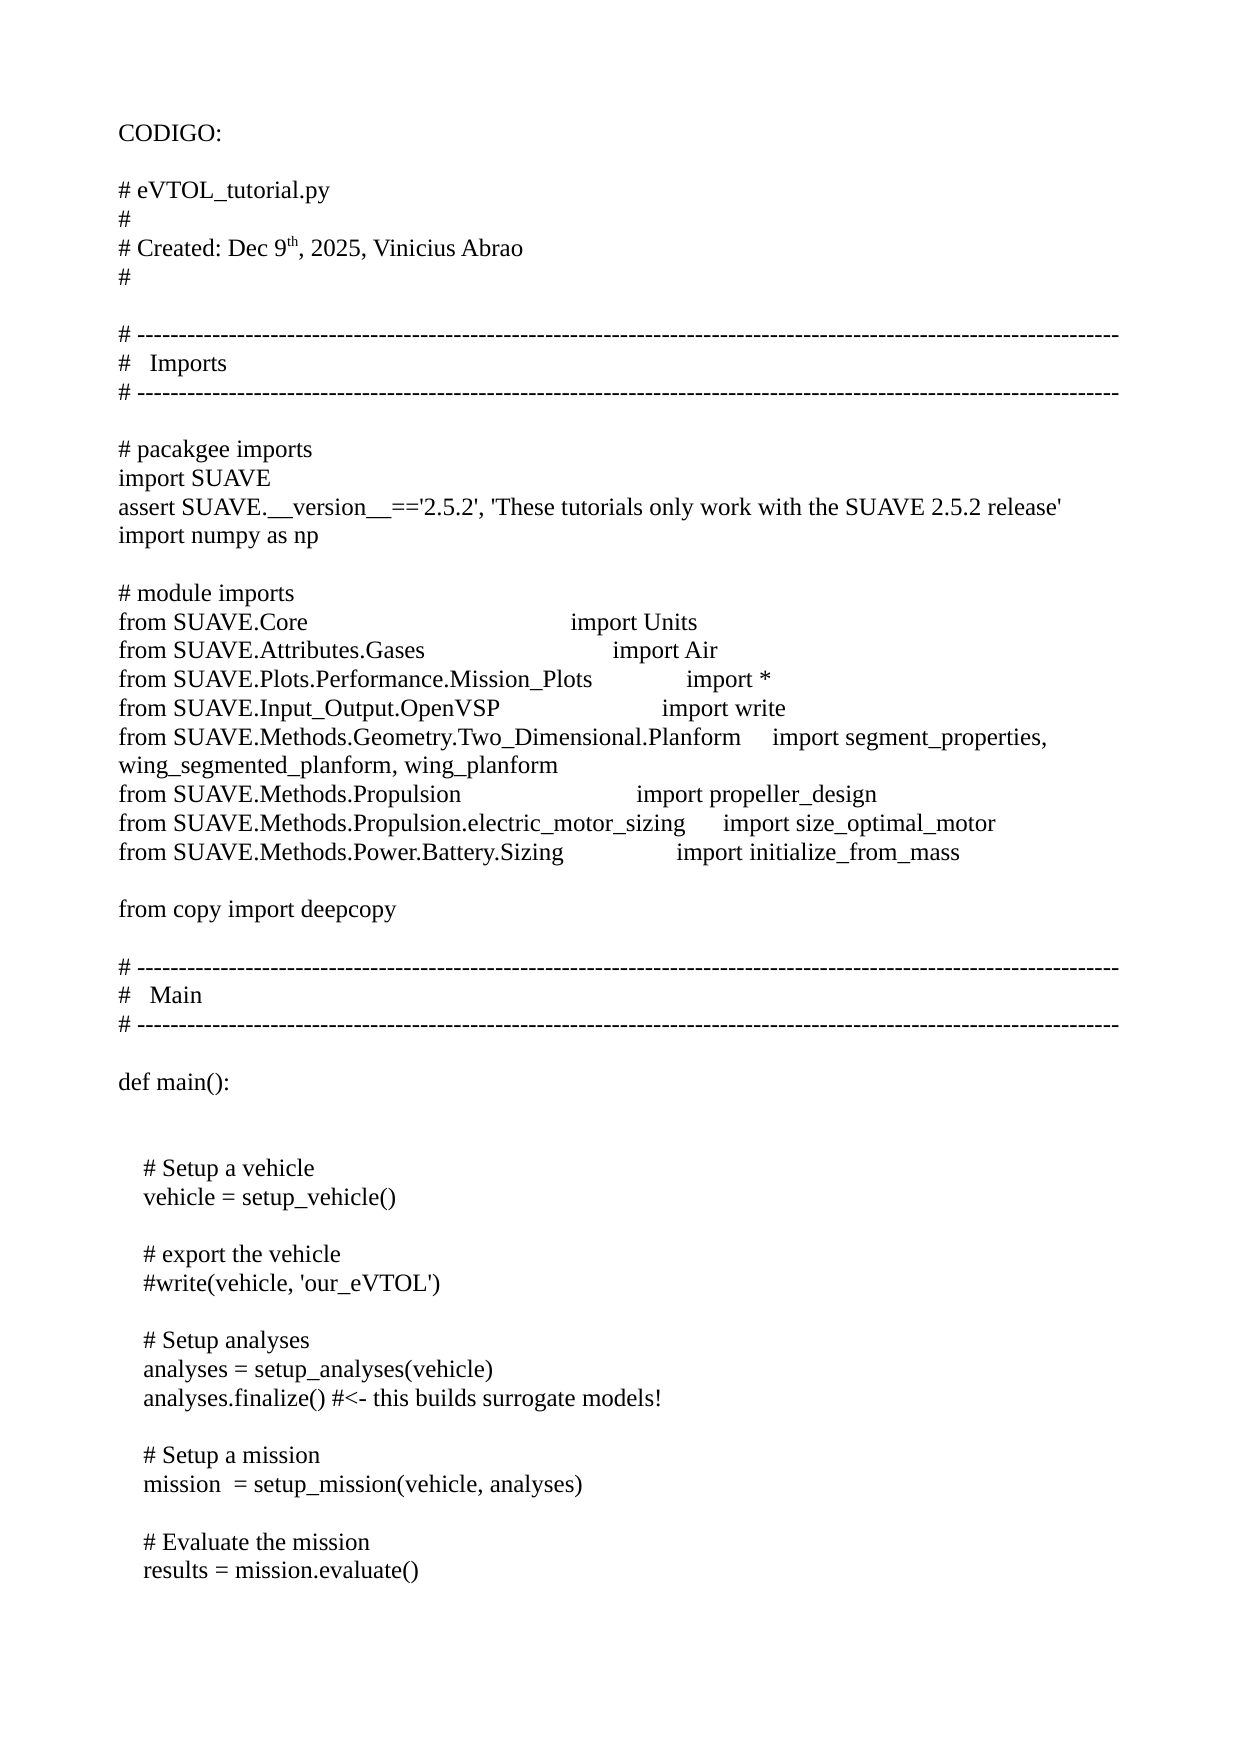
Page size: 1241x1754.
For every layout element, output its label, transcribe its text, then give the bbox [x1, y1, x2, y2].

text # eVTOL_tutorial.py [118, 176, 1122, 204]
text # Imports [118, 348, 1122, 377]
text results = mission.evaluate() [118, 1556, 1122, 1584]
text # pacakgee imports [118, 434, 1122, 463]
text # ---------------------------------------------------------------------------------------------------------------------- [118, 1009, 1122, 1038]
text # Main [118, 981, 1122, 1009]
text # ---------------------------------------------------------------------------------------------------------------------- [118, 377, 1122, 406]
text # Setup a vehicle [118, 1153, 1122, 1182]
text from copy import deepcopy [118, 894, 1122, 923]
text from SUAVE.Plots.Performance.Mission_Plots import * [118, 664, 1122, 693]
text from SUAVE.Methods.Propulsion import propeller_design [118, 779, 1122, 808]
text def main(): [118, 1067, 1122, 1096]
text vehicle = setup_vehicle() [118, 1182, 1122, 1211]
text # Setup analyses [118, 1326, 1122, 1354]
text # export the vehicle [118, 1239, 1122, 1268]
text import SUAVE [118, 463, 1122, 492]
text assert SUAVE.__version__=='2.5.2', 'These tutorials only work with the SUAVE 2.5.2 release' [118, 492, 1122, 521]
text # ---------------------------------------------------------------------------------------------------------------------- [118, 952, 1122, 981]
text # Evaluate the mission [118, 1527, 1122, 1556]
text from SUAVE.Input_Output.OpenVSP import write [118, 693, 1122, 722]
text # [118, 204, 1122, 233]
text # Created: Dec 9th, 2025, Vinicius Abrao [118, 233, 1122, 262]
text CODIGO: [118, 118, 1122, 147]
text #write(vehicle, 'our_eVTOL') [118, 1268, 1122, 1297]
text # Setup a mission [118, 1441, 1122, 1469]
text from SUAVE.Attributes.Gases import Air [118, 636, 1122, 664]
text mission = setup_mission(vehicle, analyses) [118, 1469, 1122, 1498]
text from SUAVE.Methods.Propulsion.electric_motor_sizing import size_optimal_motor [118, 808, 1122, 837]
text # ---------------------------------------------------------------------------------------------------------------------- [118, 319, 1122, 348]
text import numpy as np [118, 521, 1122, 549]
text # [118, 262, 1122, 291]
text analyses.finalize() #<- this builds surrogate models! [118, 1383, 1122, 1412]
text analyses = setup_analyses(vehicle) [118, 1354, 1122, 1383]
text # module imports [118, 578, 1122, 607]
text from SUAVE.Methods.Power.Battery.Sizing import initialize_from_mass [118, 837, 1122, 866]
text from SUAVE.Methods.Geometry.Two_Dimensional.Planform import segment_properties, wing_segmented_planform, wing_planform [118, 722, 1122, 779]
text from SUAVE.Core import Units [118, 607, 1122, 636]
